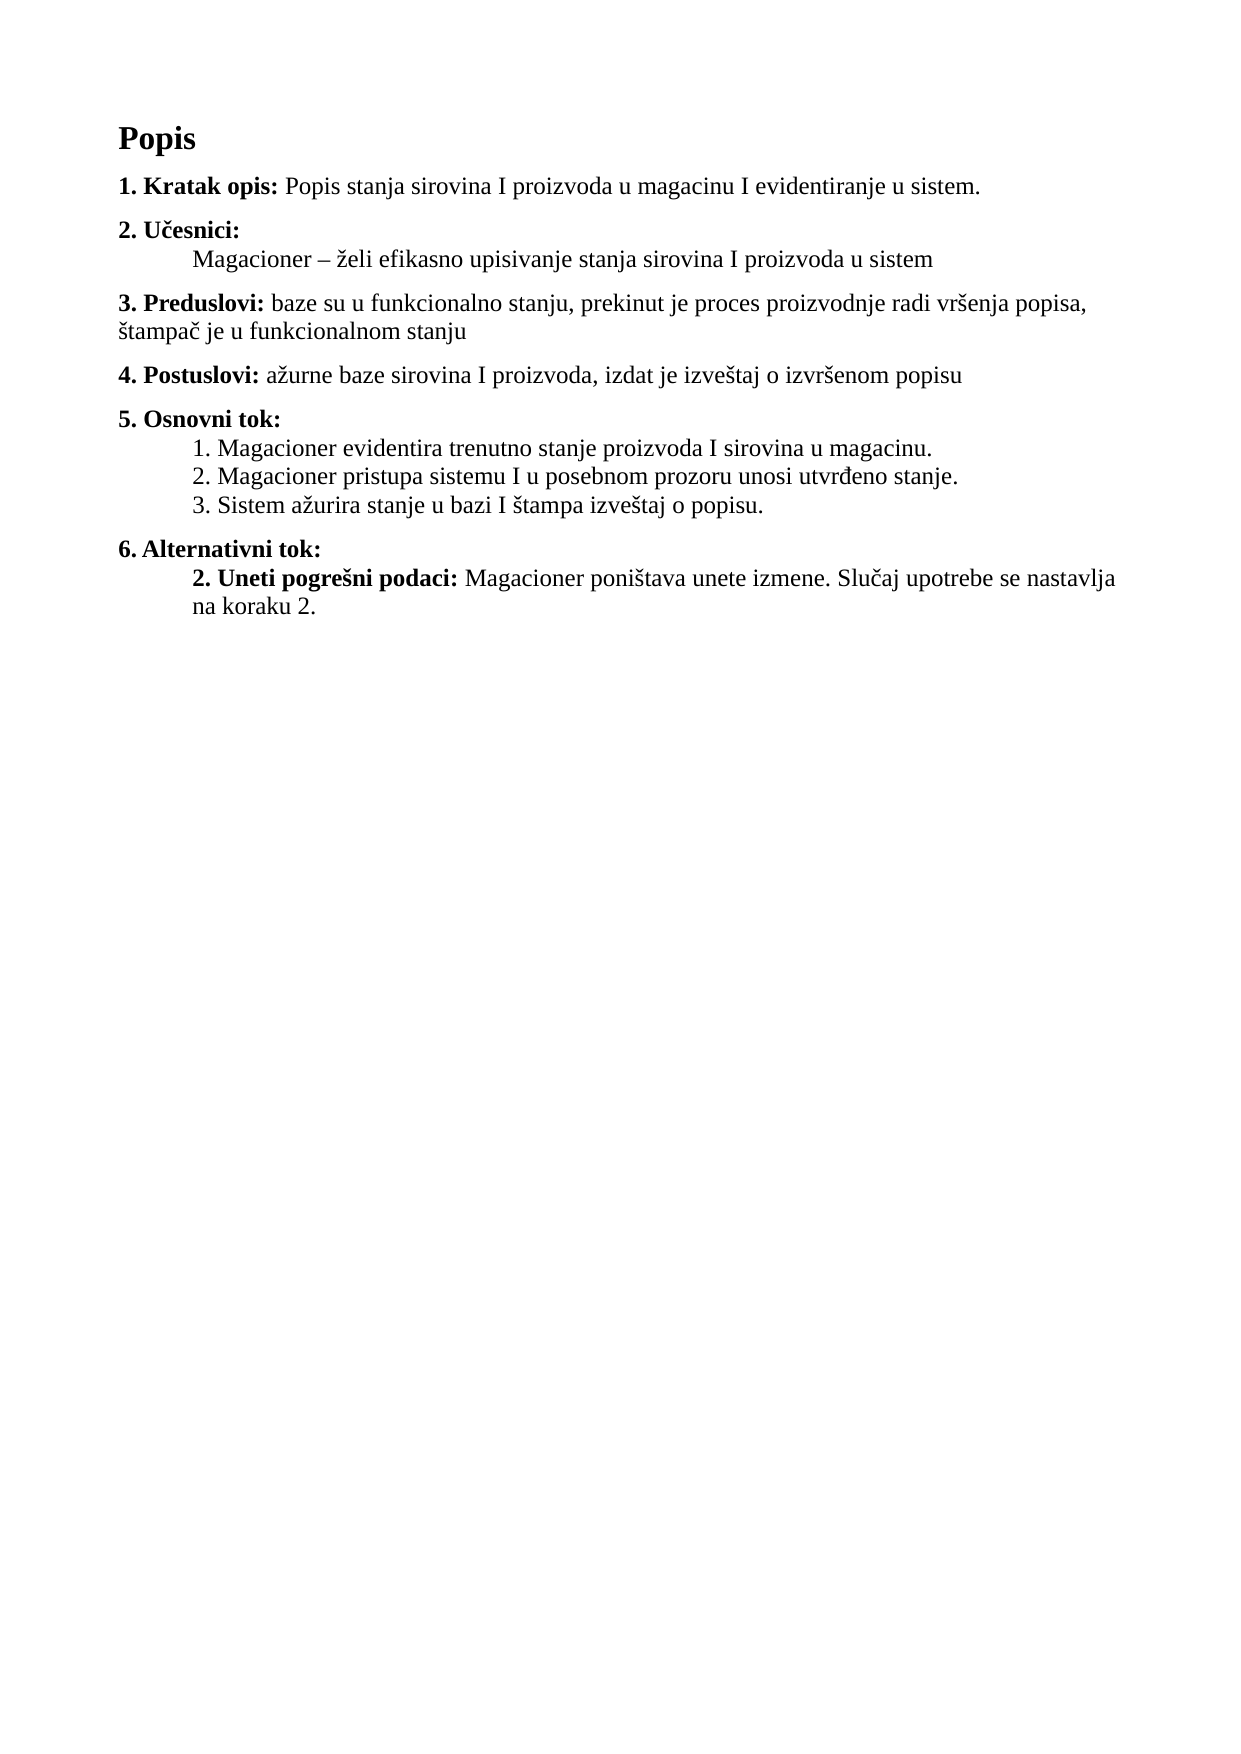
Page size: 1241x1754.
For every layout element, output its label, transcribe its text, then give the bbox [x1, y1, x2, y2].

text Magacioner – želi efikasno upisivanje stanja sirovina I proizvoda u sistem [118, 244, 1122, 273]
text 3. Preduslovi: baze su u funkcionalno stanju, prekinut je proces proizvodnje radi vršenja popisa, štampač je u funkcionalnom stanju [118, 288, 1122, 345]
text 2. Magacioner pristupa sistemu I u posebnom prozoru unosi utvrđeno stanje. [118, 461, 1122, 490]
text 1. Kratak opis: Popis stanja sirovina I proizvoda u magacinu I evidentiranje u sistem. [118, 171, 1122, 200]
text 2. Uneti pogrešni podaci: Magacioner poništava unete izmene. Slučaj upotrebe se nastavlja na koraku 2. [118, 563, 1122, 620]
text 5. Osnovni tok: [118, 404, 1122, 433]
text Popis [118, 118, 1122, 156]
text 4. Postuslovi: ažurne baze sirovina I proizvoda, izdat je izveštaj o izvršenom popisu [118, 360, 1122, 389]
text 3. Sistem ažurira stanje u bazi I štampa izveštaj o popisu. [118, 490, 1122, 519]
text 1. Magacioner evidentira trenutno stanje proizvoda I sirovina u magacinu. [118, 433, 1122, 461]
text 6. Alternativni tok: [118, 534, 1122, 563]
text 2. Učesnici: [118, 215, 1122, 244]
